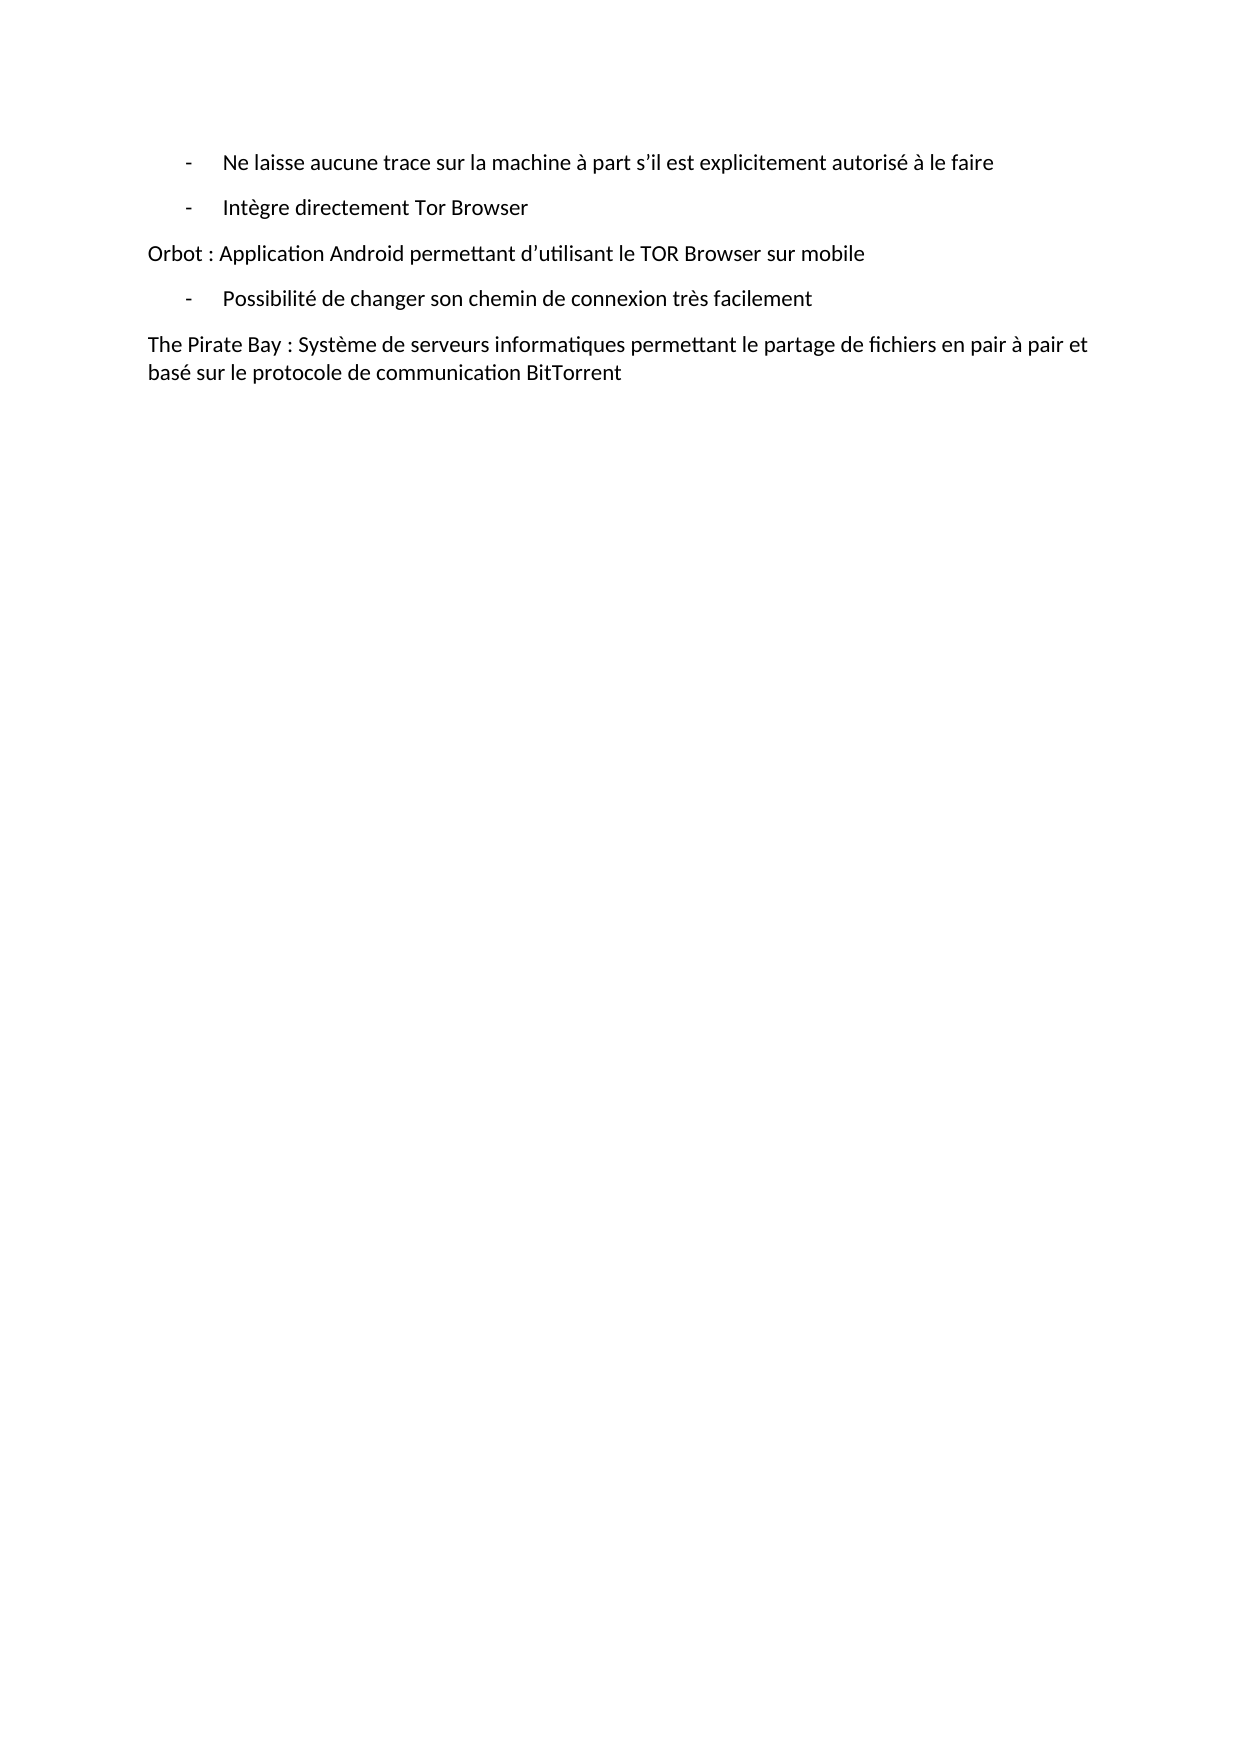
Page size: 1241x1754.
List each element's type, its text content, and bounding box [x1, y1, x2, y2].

list Ne laisse aucune trace sur la machine à part s’il est explicitement autorisé à le faire [185, 148, 1093, 176]
text Orbot : Application Android permettant d’utilisant le TOR Browser sur mobile [148, 239, 1093, 267]
list Intègre directement Tor Browser [185, 193, 1093, 221]
text The Pirate Bay : Système de serveurs informatiques permettant le partage de fichiers en pair à pair et basé sur le protocole de communication BitTorrent [148, 330, 1093, 387]
list Possibilité de changer son chemin de connexion très facilement [185, 284, 1093, 312]
